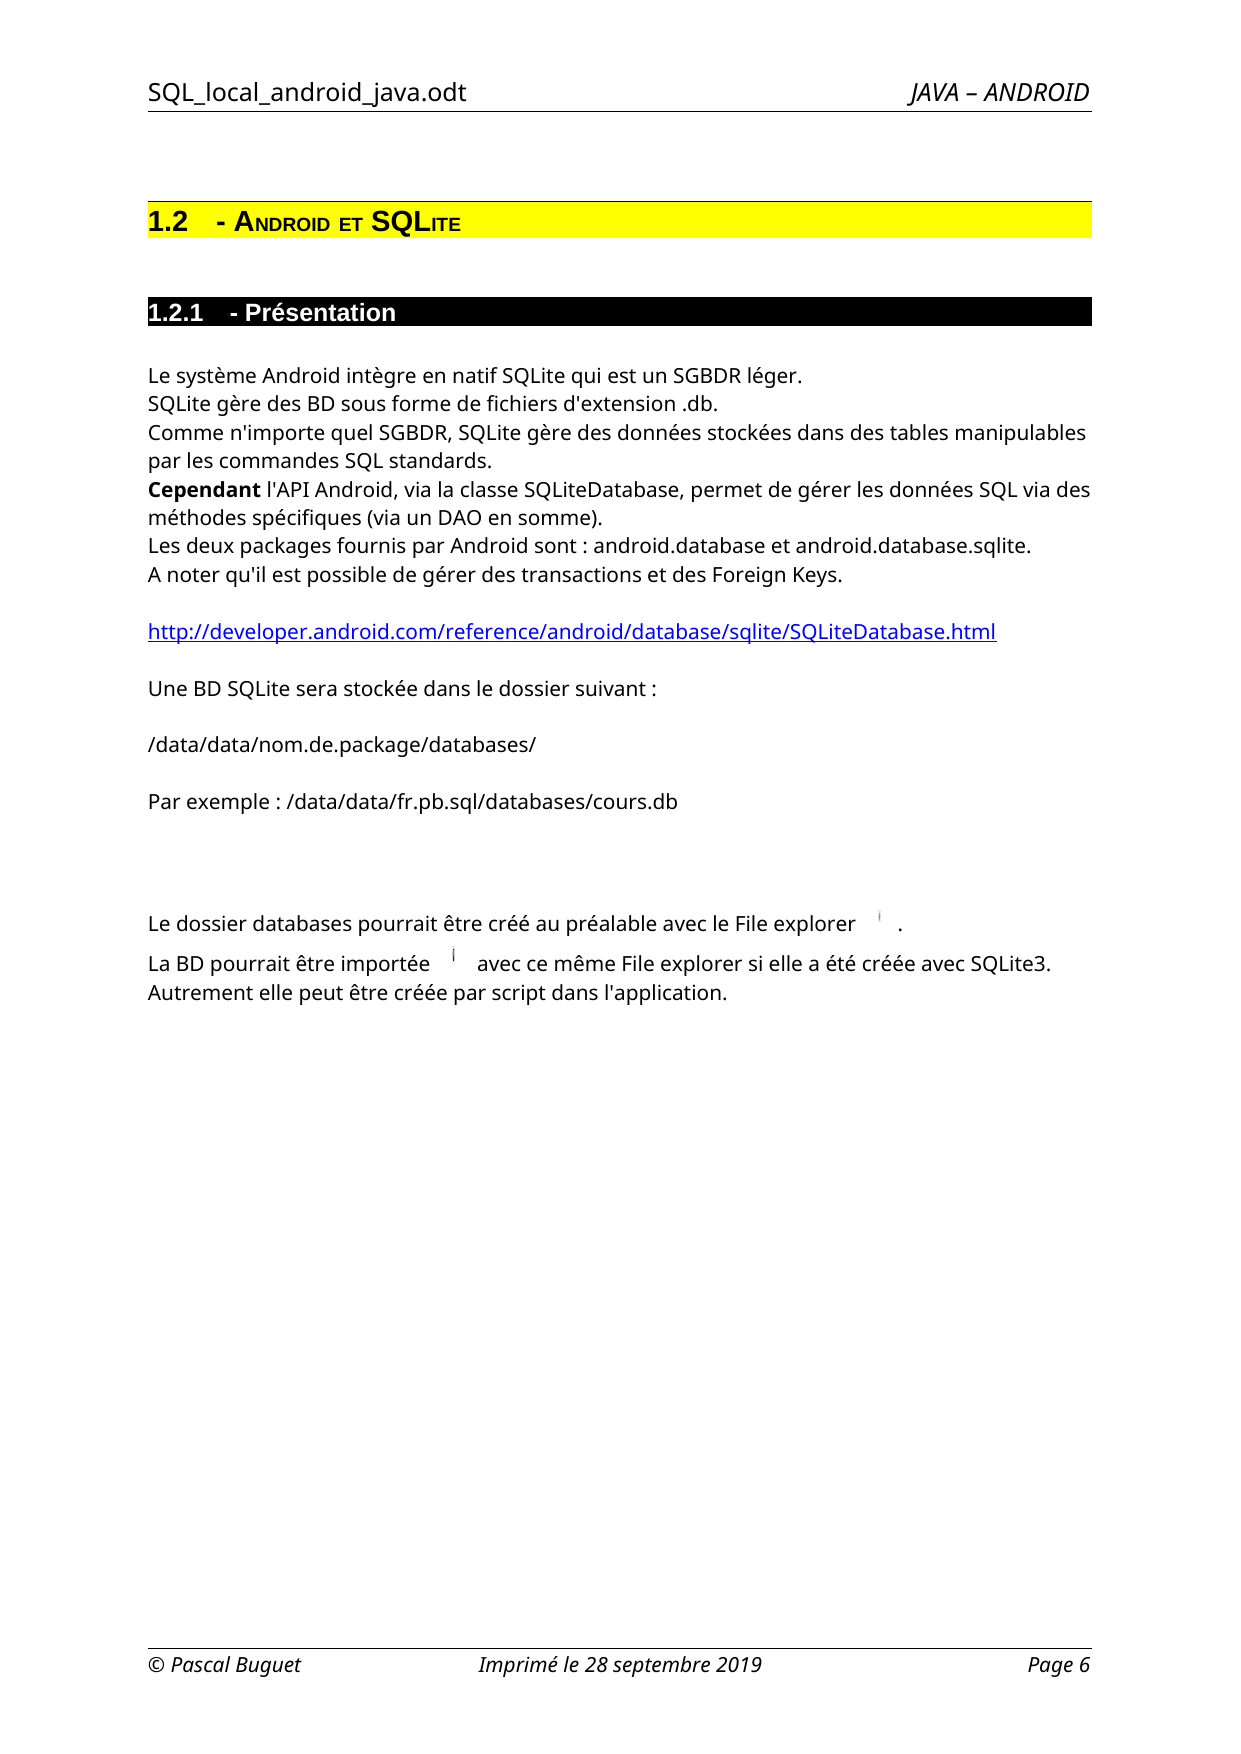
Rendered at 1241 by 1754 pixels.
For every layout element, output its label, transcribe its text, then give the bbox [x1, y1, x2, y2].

subtitle - Android et SQLite [148, 202, 1092, 238]
text Autrement elle peut être créée par script dans l'application. [148, 978, 1092, 1006]
text Cependant l'API Android, via la classe SQLiteDatabase, permet de gérer les données SQL via des méthodes spécifiques (via un DAO en somme). [148, 475, 1092, 532]
text SQLite gère des BD sous forme de fichiers d'extension .db. [148, 389, 1092, 418]
text Les deux packages fournis par Android sont : android.database et android.database.sqlite. [148, 532, 1092, 560]
text Le système Android intègre en natif SQLite qui est un SGBDR léger. [148, 361, 1092, 389]
text Par exemple : /data/data/fr.pb.sql/databases/cours.db [148, 787, 1092, 816]
text Une BD SQLite sera stockée dans le dossier suivant : [148, 674, 1092, 702]
text A noter qu'il est possible de gérer des transactions et des Foreign Keys. [148, 560, 1092, 588]
text La BD pourrait être importée avec ce même File explorer si elle a été créée avec SQLite3. [148, 937, 1092, 978]
subtitle - Présentation [148, 297, 1092, 326]
text /data/data/nom.de.package/databases/ [148, 731, 1092, 759]
text http://developer.android.com/reference/android/database/sqlite/SQLiteDatabase.html [148, 617, 1092, 645]
text Comme n'importe quel SGBDR, SQLite gère des données stockées dans des tables manipulables par les commandes SQL standards. [148, 418, 1092, 475]
text Le dossier databases pourrait être créé au préalable avec le File explorer . [148, 901, 1092, 937]
